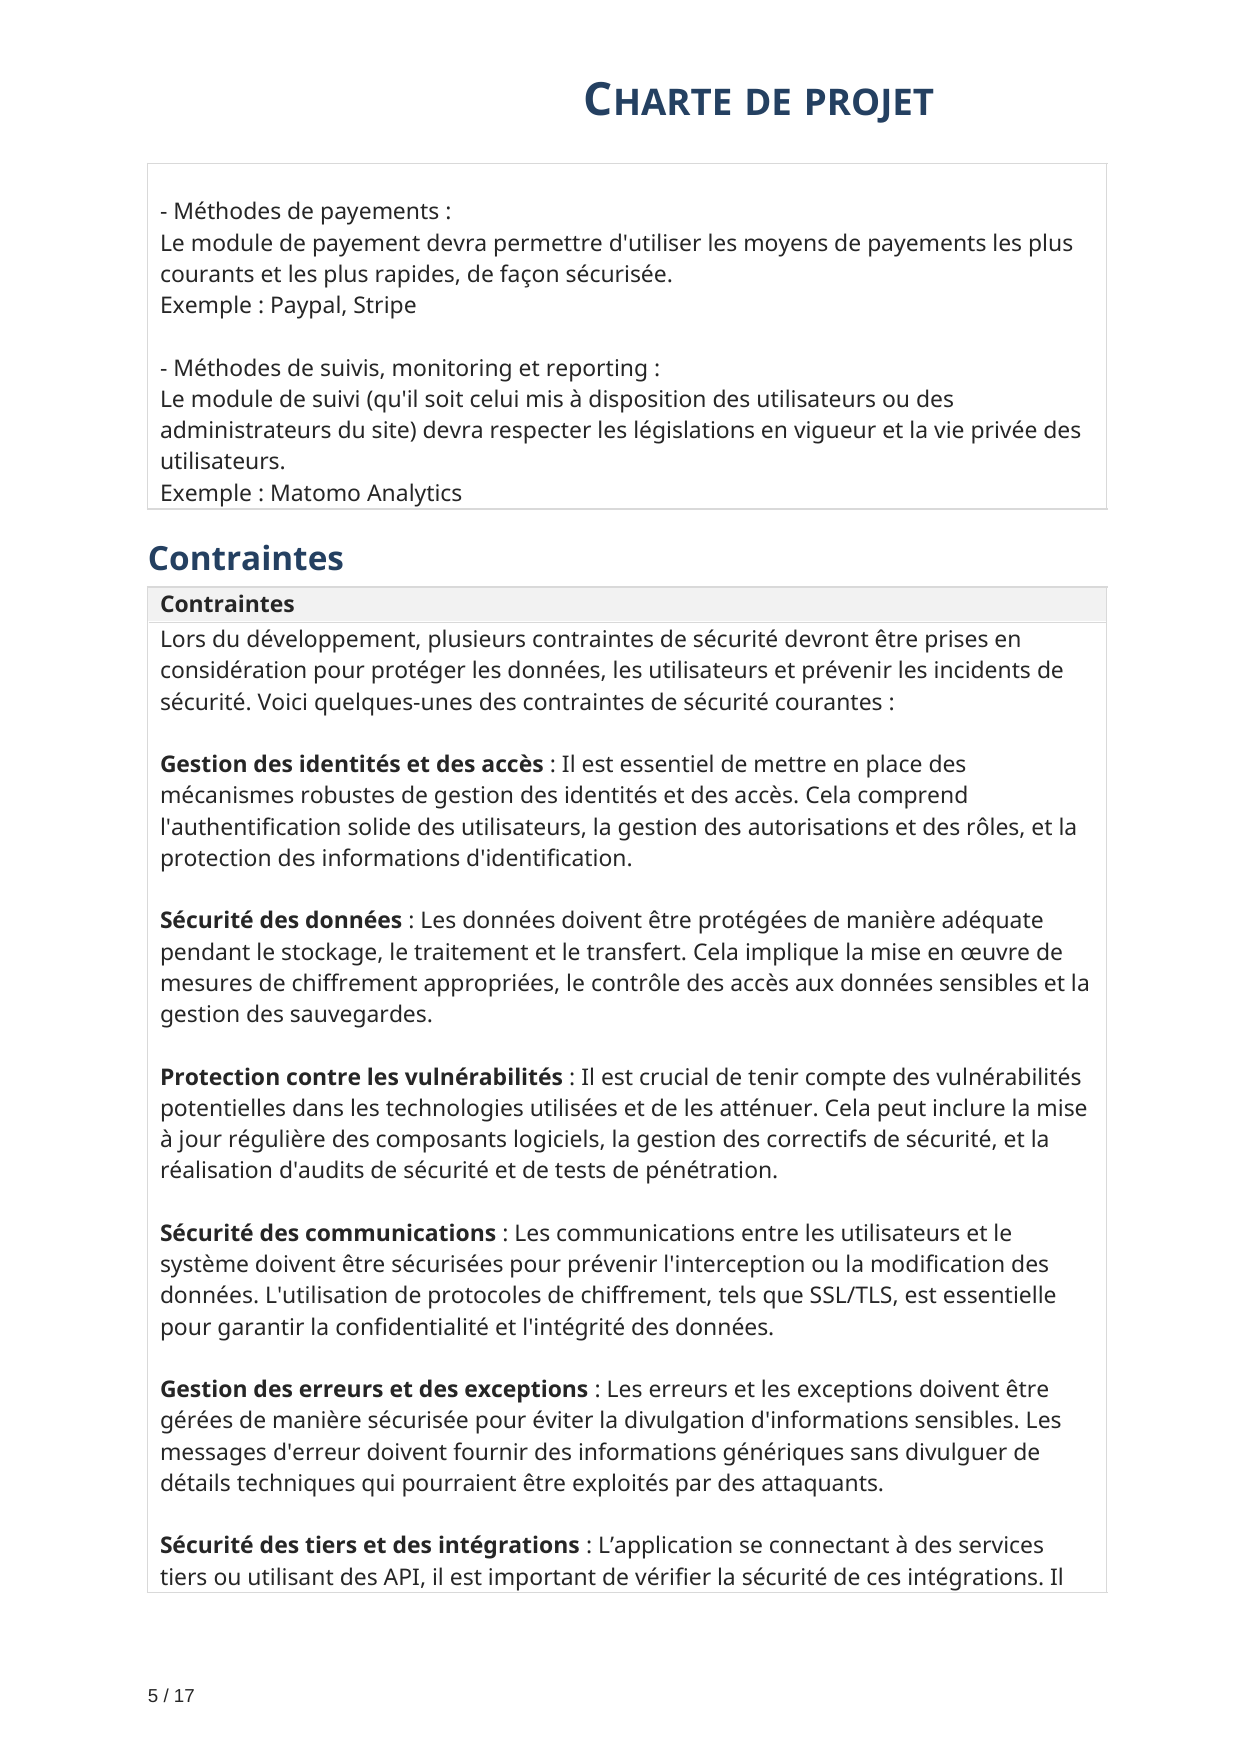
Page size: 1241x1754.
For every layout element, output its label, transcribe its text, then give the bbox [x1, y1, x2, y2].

table_cell - Méthodes de payements : Le module de payement devra permettre d'utiliser les moyens de payements les plus courants et les plus rapides, de façon sécurisée. Exemple : Paypal, Stripe - Méthodes de suivis, monitoring et reporting : Le module de suivi (qu'il soit celui mis à disposition des utilisateurs ou des administrateurs du site) devra respecter les législations en vigueur et la vie privée des utilisateurs. Exemple : Matomo Analytics [148, 164, 1106, 508]
subtitle Contraintes [148, 534, 1108, 580]
table_header Contraintes [148, 588, 1106, 621]
table_cell Lors du développement, plusieurs contraintes de sécurité devront être prises en considération pour protéger les données, les utilisateurs et prévenir les incidents de sécurité. Voici quelques-unes des contraintes de sécurité courantes : Gestion des identités et des accès : Il est essentiel de mettre en place des mécanismes robustes de gestion des identités et des accès. Cela comprend l'authentification solide des utilisateurs, la gestion des autorisations et des rôles, et la protection des informations d'identification. Sécurité des données : Les données doivent être protégées de manière adéquate pendant le stockage, le traitement et le transfert. Cela implique la mise en œuvre de mesures de chiffrement appropriées, le contrôle des accès aux données sensibles et la gestion des sauvegardes. Protection contre les vulnérabilités : Il est crucial de tenir compte des vulnérabilités potentielles dans les technologies utilisées et de les atténuer. Cela peut inclure la mise à jour régulière des composants logiciels, la gestion des correctifs de sécurité, et la réalisation d'audits de sécurité et de tests de pénétration. Sécurité des communications : Les communications entre les utilisateurs et le système doivent être sécurisées pour prévenir l'interception ou la modification des données. L'utilisation de protocoles de chiffrement, tels que SSL/TLS, est essentielle pour garantir la confidentialité et l'intégrité des données. Gestion des erreurs et des exceptions : Les erreurs et les exceptions doivent être gérées de manière sécurisée pour éviter la divulgation d'informations sensibles. Les messages d'erreur doivent fournir des informations génériques sans divulguer de détails techniques qui pourraient être exploités par des attaquants. Sécurité des tiers et des intégrations : L’application se connectant à des services tiers ou utilisant des API, il est important de vérifier la sécurité de ces intégrations. Il [148, 623, 1106, 1592]
